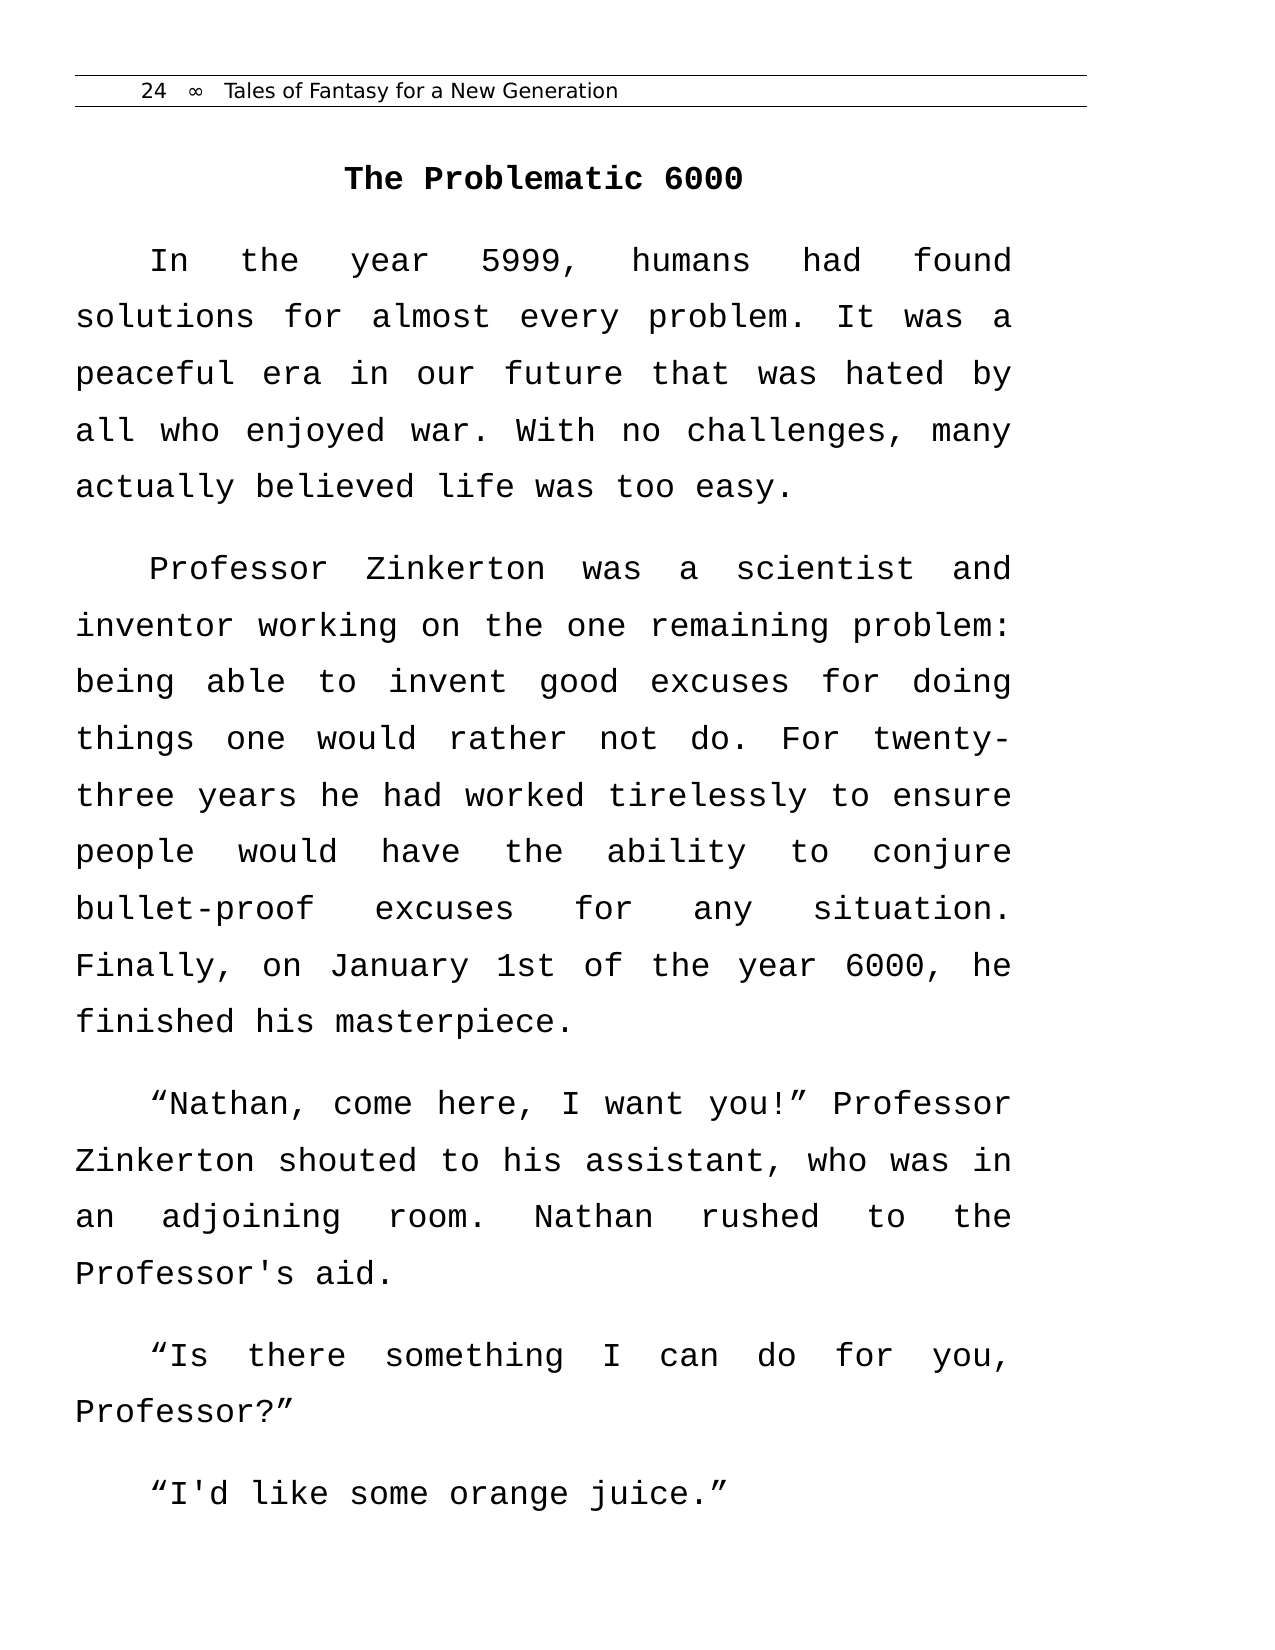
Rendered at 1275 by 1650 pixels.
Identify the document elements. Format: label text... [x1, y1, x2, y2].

text “I'd like some orange juice.” [75, 1477, 1012, 1514]
text “Nathan, come here, I want you!” Professor Zinkerton shouted to his assistant, who was in an adjoining room. Nathan rushed to the Professor's aid. [75, 1087, 1012, 1294]
text In the year 5999, humans had found solutions for almost every problem. It was a peaceful era in our future that was hated by all who enjoyed war. With no challenges, many actually believed life was too easy. [75, 243, 1012, 508]
text Professor Zinkerton was a scientist and inventor working on the one remaining problem: being able to invent good excuses for doing things one would rather not do. For twenty-three years he had worked tirelessly to ensure people would have the ability to conjure bullet-proof excuses for any situation. Finally, on January 1st of the year 6000, he finished his masterpiece. [75, 552, 1012, 1043]
text “Is there something I can do for you, Professor?” [75, 1338, 1012, 1433]
text The Problematic 6000 [75, 162, 1012, 199]
